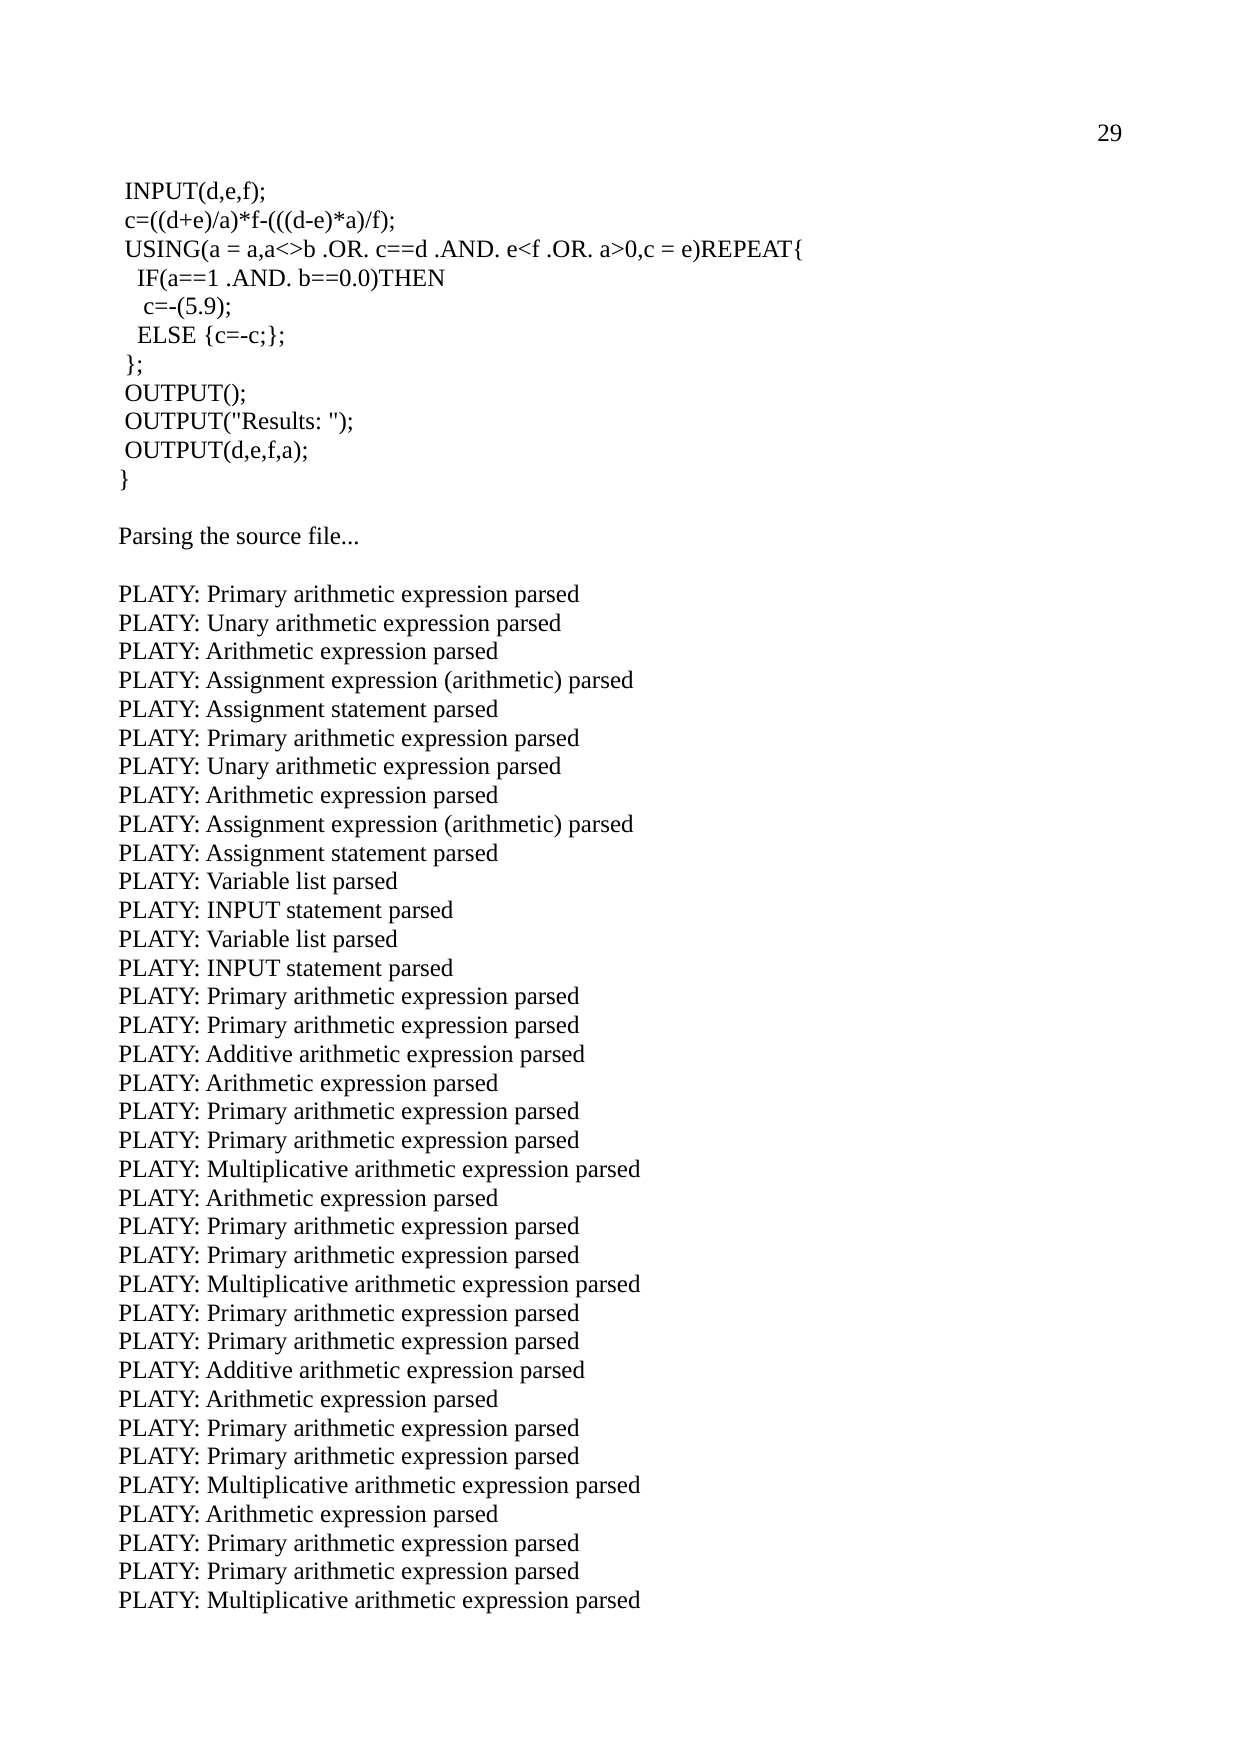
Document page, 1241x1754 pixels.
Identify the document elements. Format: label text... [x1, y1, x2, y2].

text PLATY: Arithmetic expression parsed [118, 1183, 1122, 1211]
text PLATY: Unary arithmetic expression parsed [118, 608, 1122, 636]
text PLATY: Primary arithmetic expression parsed [118, 981, 1122, 1010]
text Parsing the source file... [118, 521, 1122, 550]
text PLATY: Assignment statement parsed [118, 694, 1122, 723]
text c=((d+e)/a)*f-(((d-e)*a)/f); [118, 205, 1122, 234]
text PLATY: Unary arithmetic expression parsed [118, 751, 1122, 780]
text PLATY: Arithmetic expression parsed [118, 780, 1122, 809]
text PLATY: Primary arithmetic expression parsed [118, 1010, 1122, 1039]
text PLATY: Primary arithmetic expression parsed [118, 1240, 1122, 1269]
text OUTPUT(); [118, 378, 1122, 406]
text PLATY: Assignment statement parsed [118, 838, 1122, 866]
text PLATY: Additive arithmetic expression parsed [118, 1039, 1122, 1068]
text } [118, 464, 1122, 493]
text PLATY: Primary arithmetic expression parsed [118, 579, 1122, 608]
text PLATY: Primary arithmetic expression parsed [118, 1211, 1122, 1240]
text PLATY: Primary arithmetic expression parsed [118, 1096, 1122, 1125]
text PLATY: Assignment expression (arithmetic) parsed [118, 665, 1122, 694]
text PLATY: Multiplicative arithmetic expression parsed [118, 1585, 1122, 1614]
text PLATY: Arithmetic expression parsed [118, 1068, 1122, 1096]
text PLATY: Multiplicative arithmetic expression parsed [118, 1269, 1122, 1298]
text PLATY: Multiplicative arithmetic expression parsed [118, 1470, 1122, 1499]
text ELSE {c=-c;}; [118, 320, 1122, 349]
text INPUT(d,e,f); [118, 176, 1122, 205]
text PLATY: Primary arithmetic expression parsed [118, 1326, 1122, 1355]
text c=-(5.9); [118, 291, 1122, 320]
text PLATY: Variable list parsed [118, 866, 1122, 895]
text PLATY: Multiplicative arithmetic expression parsed [118, 1154, 1122, 1183]
text USING(a = a,a<>b .OR. c==d .AND. e<f .OR. a>0,c = e)REPEAT{ [118, 234, 1122, 263]
text }; [118, 349, 1122, 378]
text PLATY: Arithmetic expression parsed [118, 1384, 1122, 1413]
text OUTPUT(d,e,f,a); [118, 435, 1122, 464]
text PLATY: Variable list parsed [118, 924, 1122, 953]
text PLATY: Primary arithmetic expression parsed [118, 1556, 1122, 1585]
text PLATY: Primary arithmetic expression parsed [118, 1413, 1122, 1441]
text PLATY: Arithmetic expression parsed [118, 1499, 1122, 1528]
text PLATY: Primary arithmetic expression parsed [118, 1441, 1122, 1470]
text OUTPUT("Results: "); [118, 406, 1122, 435]
text PLATY: Primary arithmetic expression parsed [118, 1528, 1122, 1556]
text PLATY: Assignment expression (arithmetic) parsed [118, 809, 1122, 838]
text PLATY: INPUT statement parsed [118, 953, 1122, 981]
text PLATY: Additive arithmetic expression parsed [118, 1355, 1122, 1384]
text IF(a==1 .AND. b==0.0)THEN [118, 263, 1122, 291]
text PLATY: INPUT statement parsed [118, 895, 1122, 924]
text PLATY: Arithmetic expression parsed [118, 636, 1122, 665]
text PLATY: Primary arithmetic expression parsed [118, 723, 1122, 751]
text PLATY: Primary arithmetic expression parsed [118, 1125, 1122, 1154]
text PLATY: Primary arithmetic expression parsed [118, 1298, 1122, 1326]
